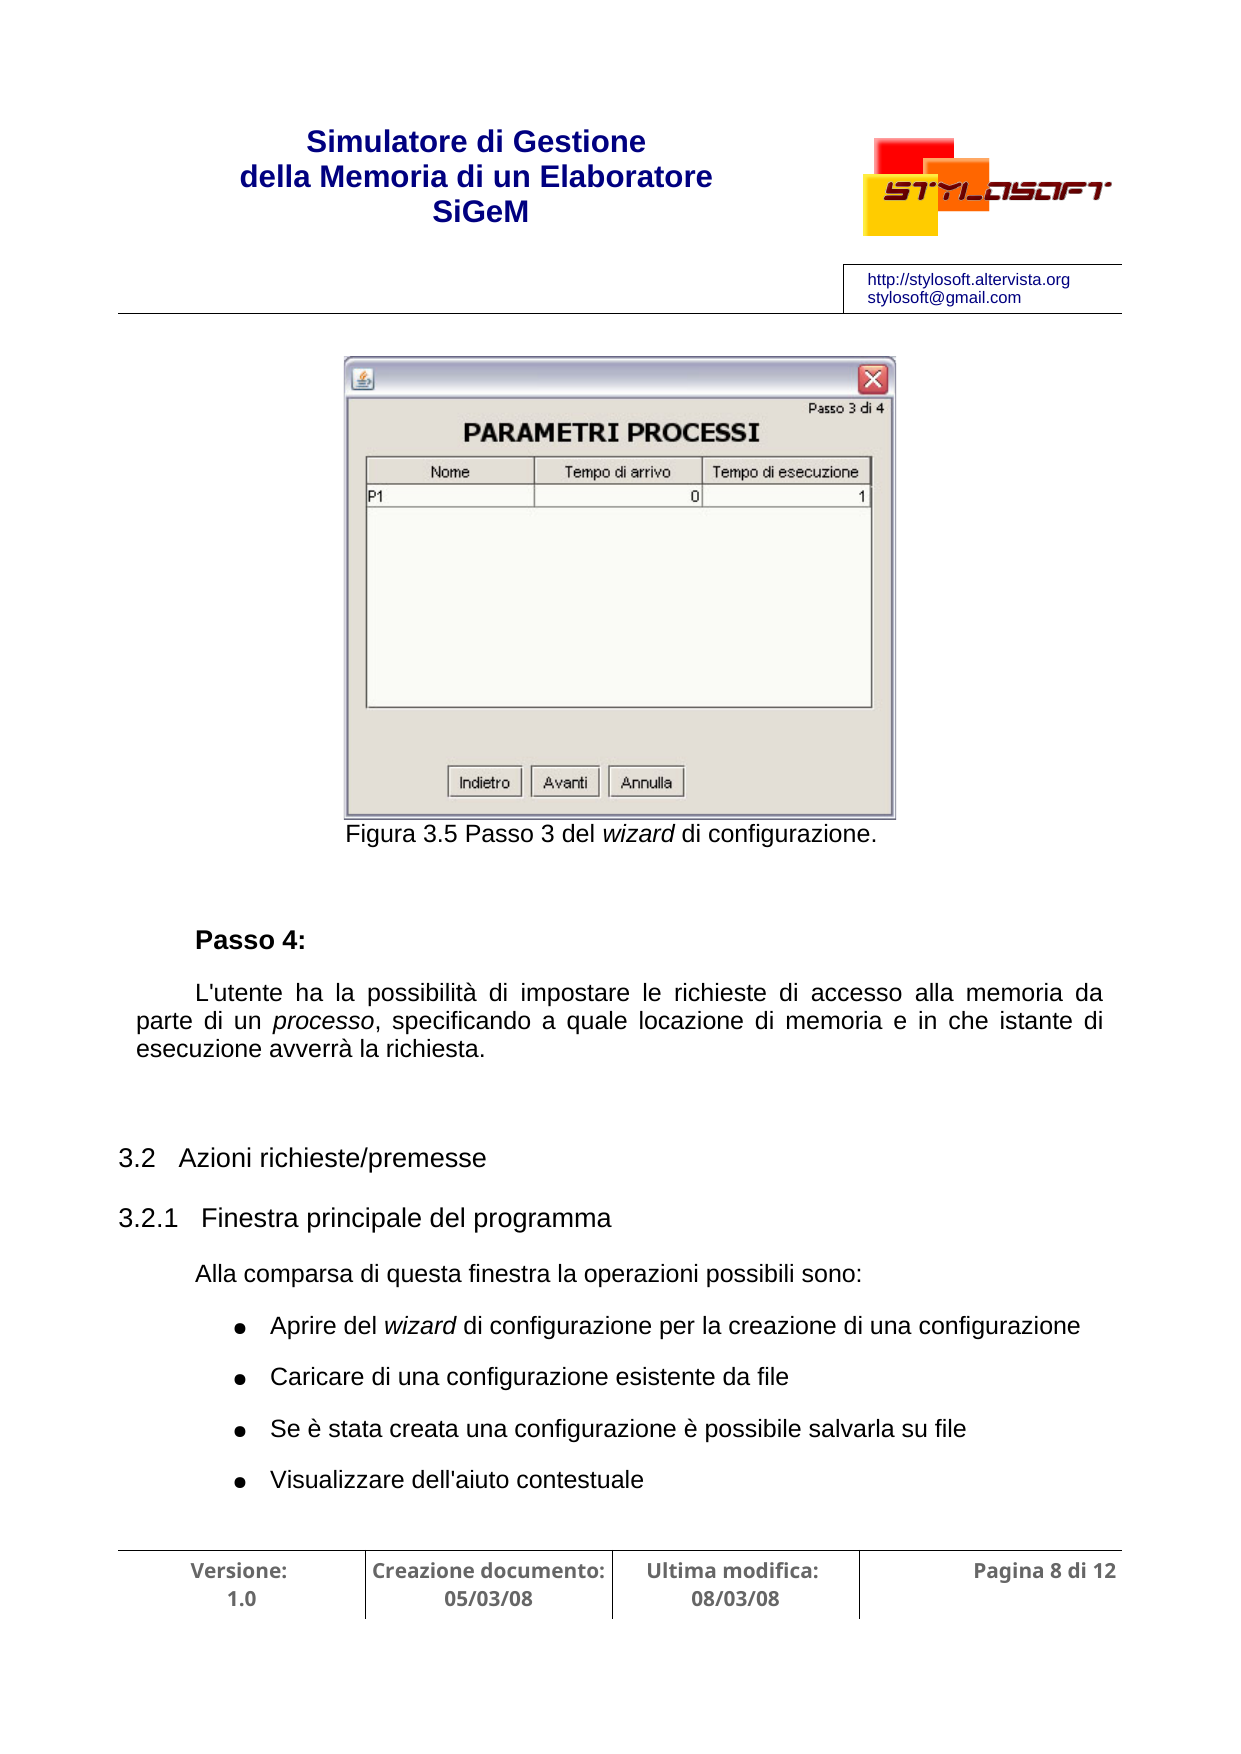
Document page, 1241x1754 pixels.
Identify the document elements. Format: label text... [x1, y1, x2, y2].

text L'utente ha la possibilità di impostare le richieste di accesso alla memoria da parte di un processo, specificando a quale locazione di memoria e in che istante di esecuzione avverrà la richiesta. [136, 979, 1104, 1063]
text Passo 4: [136, 925, 1104, 956]
text Alla comparsa di questa finestra la operazioni possibili sono: [136, 1260, 1104, 1288]
picture [848, 123, 1117, 247]
list Aprire del wizard di configurazione per la creazione di una configurazione [173, 1312, 1104, 1339]
subtitle Azioni richieste/premesse [118, 1143, 1122, 1174]
text Figura 3.5 Passo 3 del wizard di configurazione. [118, 356, 1104, 848]
list Visualizzare dell'aiuto contestuale [173, 1466, 1104, 1494]
picture [343, 356, 897, 820]
list Caricare di una configurazione esistente da file [173, 1363, 1104, 1391]
list Se è stata creata una configurazione è possibile salvarla su file [173, 1414, 1104, 1442]
subtitle Finestra principale del programma [118, 1203, 1122, 1233]
